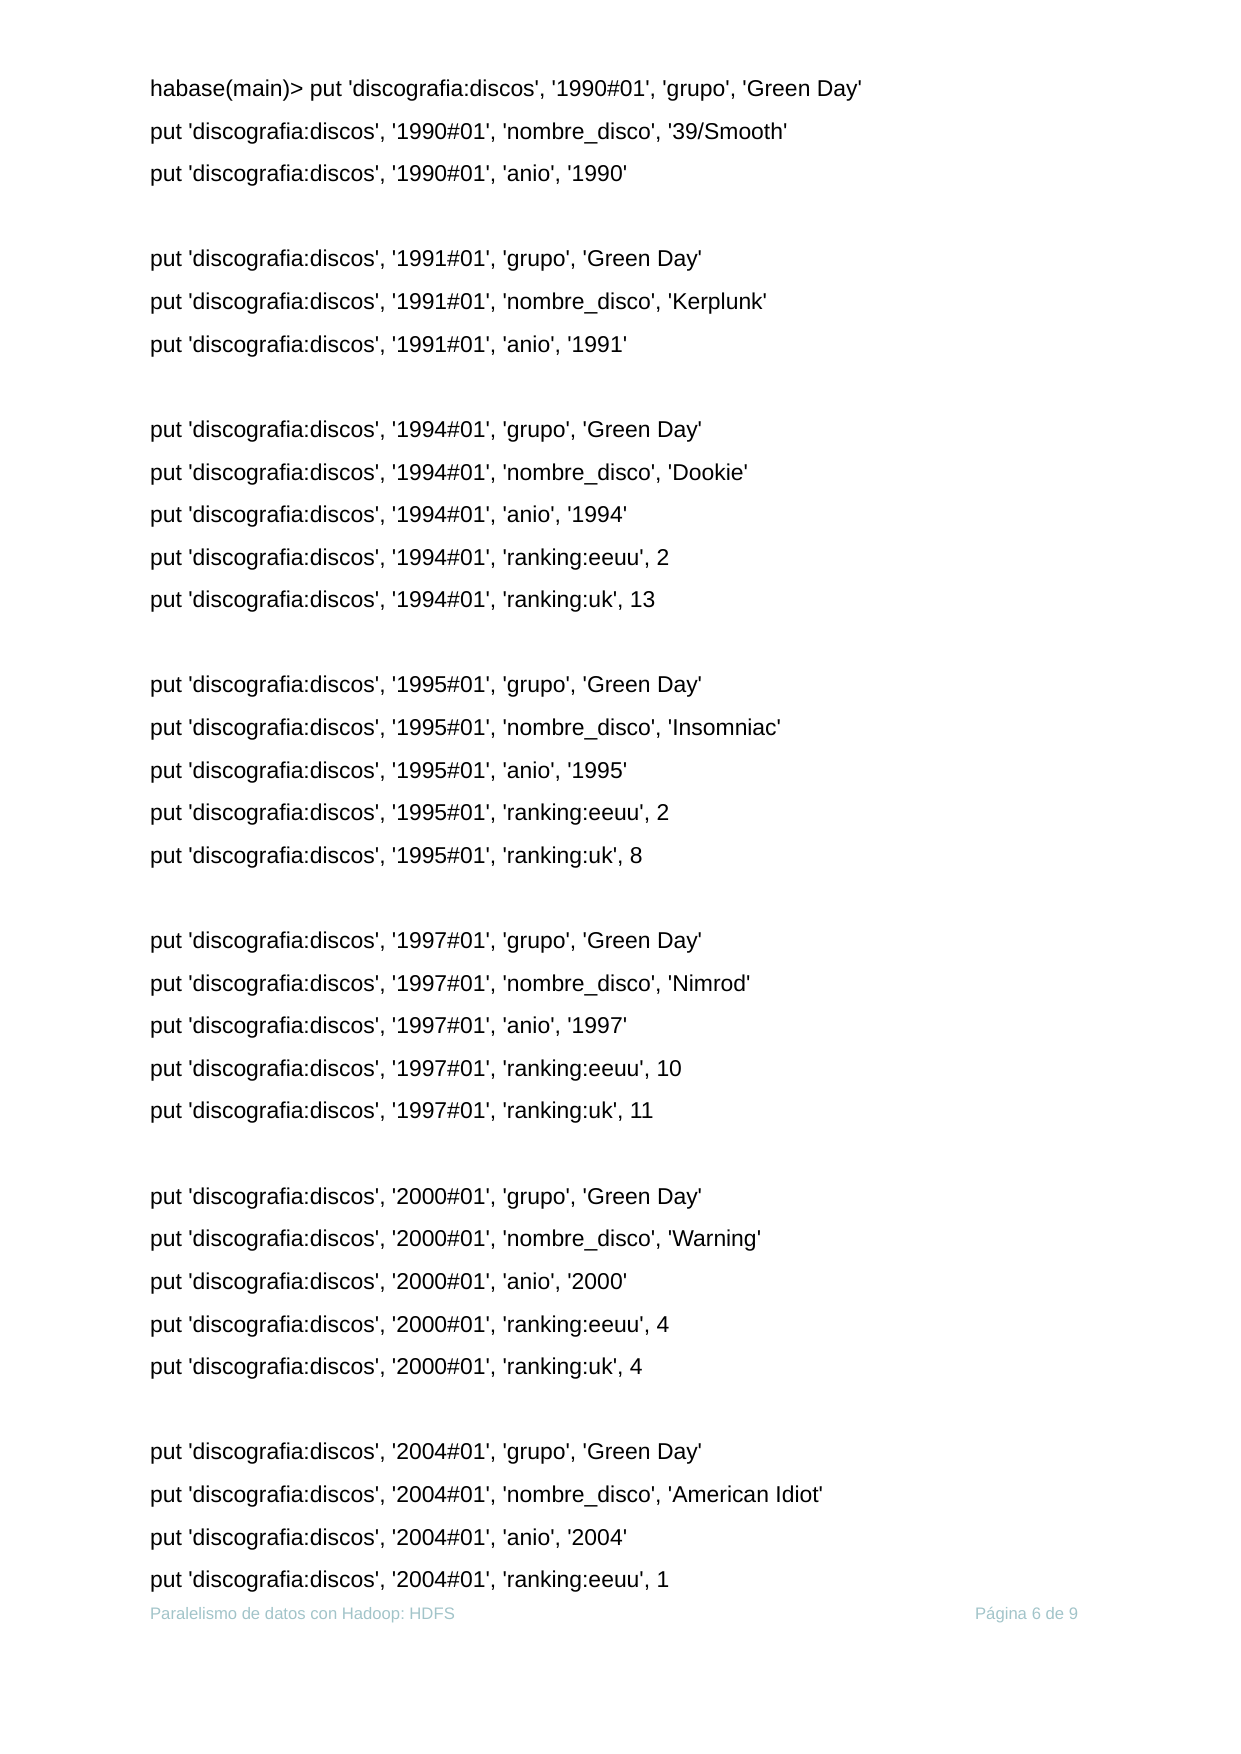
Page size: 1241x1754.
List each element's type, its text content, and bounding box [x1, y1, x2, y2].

text put 'discografia:discos', '2000#01', 'ranking:uk', 4 [150, 1353, 1090, 1379]
text put 'discografia:discos', '2000#01', 'nombre_disco', 'Warning' [150, 1225, 1090, 1252]
text put 'discografia:discos', '2000#01', 'anio', '2000' [150, 1268, 1090, 1294]
text put 'discografia:discos', '1990#01', 'anio', '1990' [150, 160, 1090, 187]
text habase(main)> put 'discografia:discos', '1990#01', 'grupo', 'Green Day' [150, 75, 1090, 101]
text put 'discografia:discos', '1991#01', 'grupo', 'Green Day' [150, 245, 1090, 272]
text put 'discografia:discos', '1991#01', 'anio', '1991' [150, 331, 1090, 357]
text put 'discografia:discos', '1995#01', 'nombre_disco', 'Insomniac' [150, 714, 1090, 740]
text put 'discografia:discos', '1995#01', 'grupo', 'Green Day' [150, 671, 1090, 698]
text put 'discografia:discos', '1994#01', 'anio', '1994' [150, 501, 1090, 527]
text put 'discografia:discos', '1995#01', 'ranking:eeuu', 2 [150, 799, 1090, 826]
text put 'discografia:discos', '1995#01', 'ranking:uk', 8 [150, 842, 1090, 868]
text put 'discografia:discos', '2004#01', 'anio', '2004' [150, 1523, 1090, 1550]
text put 'discografia:discos', '2004#01', 'nombre_disco', 'American Idiot' [150, 1481, 1090, 1507]
text put 'discografia:discos', '2000#01', 'ranking:eeuu', 4 [150, 1311, 1090, 1337]
text put 'discografia:discos', '2004#01', 'ranking:eeuu', 1 [150, 1566, 1090, 1592]
text put 'discografia:discos', '2000#01', 'grupo', 'Green Day' [150, 1183, 1090, 1209]
text put 'discografia:discos', '1994#01', 'nombre_disco', 'Dookie' [150, 458, 1090, 485]
text put 'discografia:discos', '1997#01', 'ranking:eeuu', 10 [150, 1055, 1090, 1081]
text put 'discografia:discos', '1990#01', 'nombre_disco', '39/Smooth' [150, 118, 1090, 144]
text put 'discografia:discos', '1994#01', 'ranking:uk', 13 [150, 586, 1090, 613]
text put 'discografia:discos', '1997#01', 'grupo', 'Green Day' [150, 927, 1090, 953]
text put 'discografia:discos', '2004#01', 'grupo', 'Green Day' [150, 1438, 1090, 1465]
text put 'discografia:discos', '1995#01', 'anio', '1995' [150, 757, 1090, 783]
text put 'discografia:discos', '1994#01', 'ranking:eeuu', 2 [150, 544, 1090, 570]
text put 'discografia:discos', '1997#01', 'anio', '1997' [150, 1012, 1090, 1039]
text put 'discografia:discos', '1991#01', 'nombre_disco', 'Kerplunk' [150, 288, 1090, 314]
text put 'discografia:discos', '1994#01', 'grupo', 'Green Day' [150, 416, 1090, 442]
text put 'discografia:discos', '1997#01', 'nombre_disco', 'Nimrod' [150, 970, 1090, 996]
text put 'discografia:discos', '1997#01', 'ranking:uk', 11 [150, 1097, 1090, 1124]
